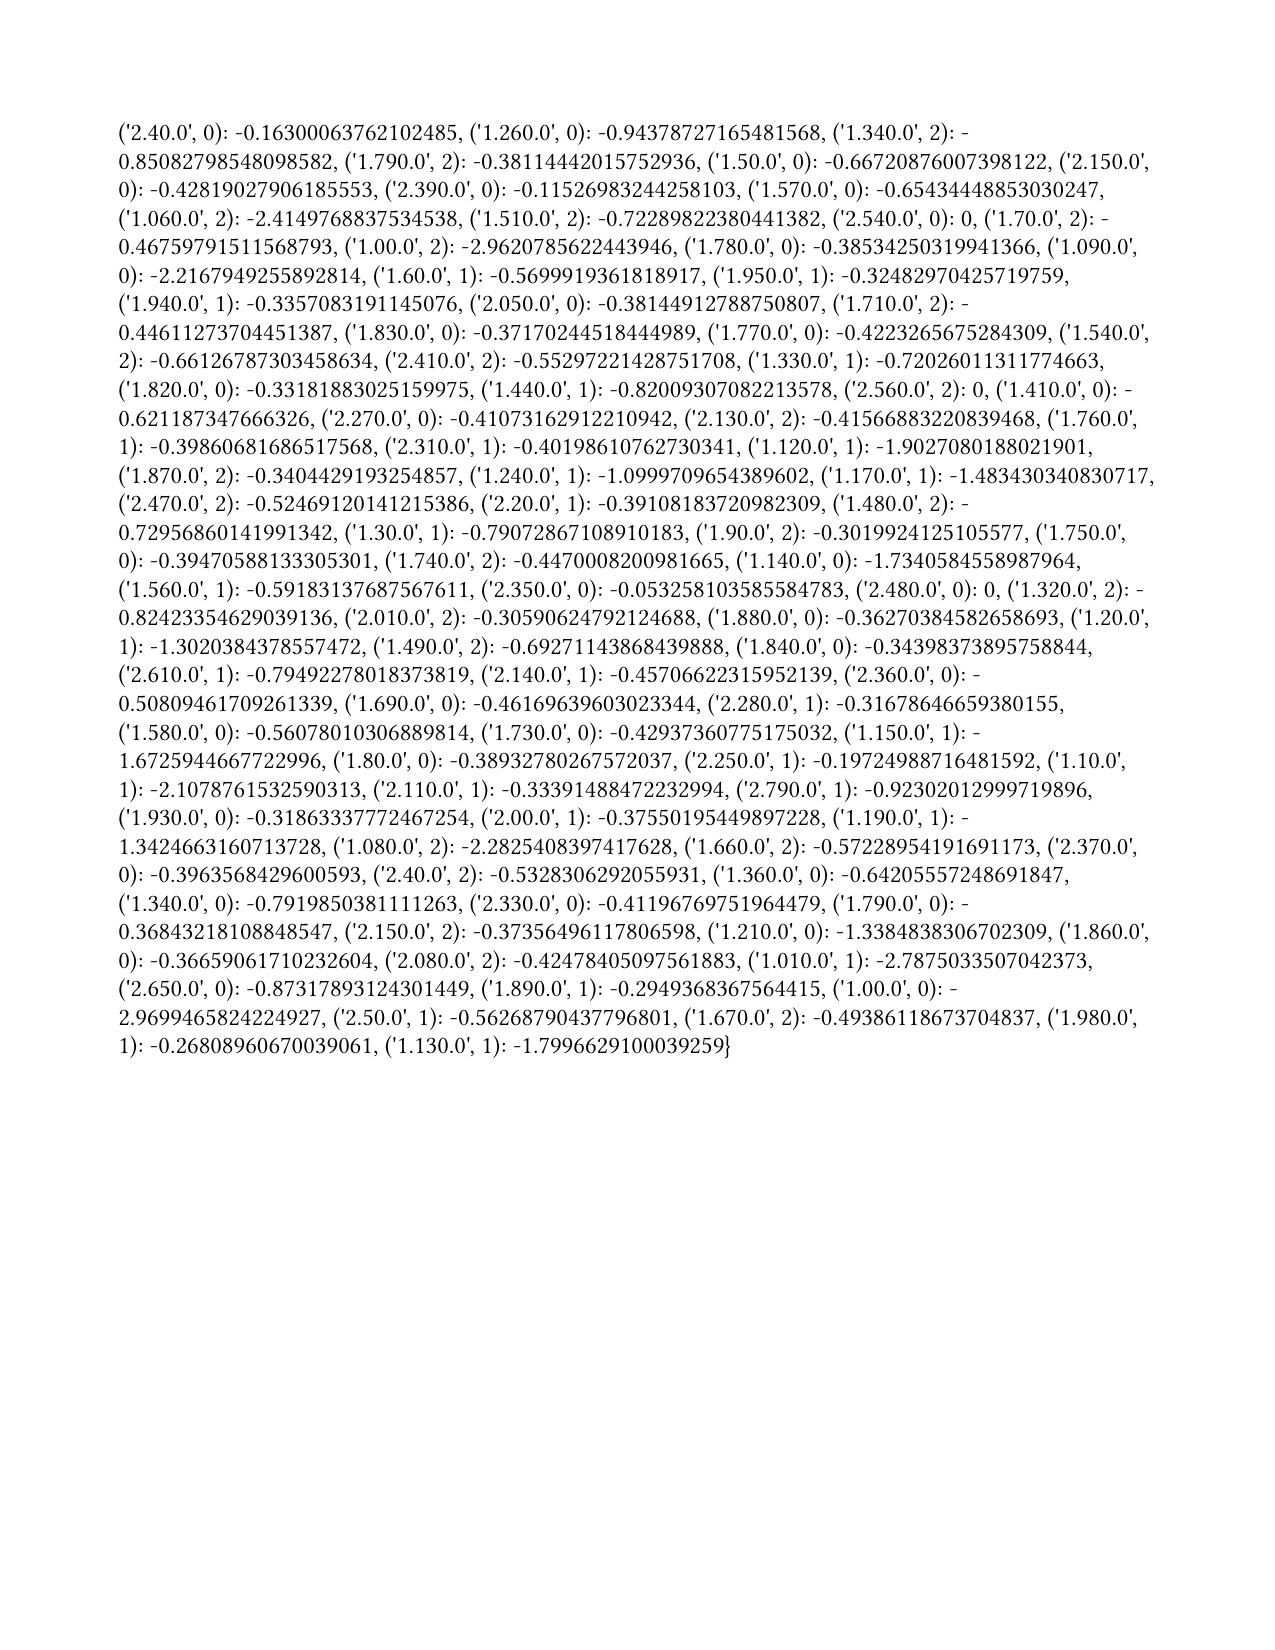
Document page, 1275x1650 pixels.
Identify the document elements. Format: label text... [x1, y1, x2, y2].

text ('2.40.0', 0): -0.16300063762102485, ('1.260.0', 0): -0.94378727165481568, ('1.340.0', 2): -0.85082798548098582, ('1.790.0', 2): -0.38114442015752936, ('1.50.0', 0): -0.66720876007398122, ('2.150.0', 0): -0.42819027906185553, ('2.390.0', 0): -0.11526983244258103, ('1.570.0', 0): -0.65434448853030247, ('1.060.0', 2): -2.4149768837534538, ('1.510.0', 2): -0.72289822380441382, ('2.540.0', 0): 0, ('1.70.0', 2): -0.46759791511568793, ('1.00.0', 2): -2.9620785622443946, ('1.780.0', 0): -0.38534250319941366, ('1.090.0', 0): -2.2167949255892814, ('1.60.0', 1): -0.5699919361818917, ('1.950.0', 1): -0.32482970425719759, ('1.940.0', 1): -0.3357083191145076, ('2.050.0', 0): -0.38144912788750807, ('1.710.0', 2): -0.44611273704451387, ('1.830.0', 0): -0.37170244518444989, ('1.770.0', 0): -0.4223265675284309, ('1.540.0', 2): -0.66126787303458634, ('2.410.0', 2): -0.55297221428751708, ('1.330.0', 1): -0.72026011311774663, ('1.820.0', 0): -0.33181883025159975, ('1.440.0', 1): -0.82009307082213578, ('2.560.0', 2): 0, ('1.410.0', 0): -0.621187347666326, ('2.270.0', 0): -0.41073162912210942, ('2.130.0', 2): -0.41566883220839468, ('1.760.0', 1): -0.39860681686517568, ('2.310.0', 1): -0.40198610762730341, ('1.120.0', 1): -1.9027080188021901, ('1.870.0', 2): -0.3404429193254857, ('1.240.0', 1): -1.0999709654389602, ('1.170.0', 1): -1.483430340830717, ('2.470.0', 2): -0.52469120141215386, ('2.20.0', 1): -0.39108183720982309, ('1.480.0', 2): -0.72956860141991342, ('1.30.0', 1): -0.79072867108910183, ('1.90.0', 2): -0.3019924125105577, ('1.750.0', 0): -0.39470588133305301, ('1.740.0', 2): -0.4470008200981665, ('1.140.0', 0): -1.7340584558987964, ('1.560.0', 1): -0.59183137687567611, ('2.350.0', 0): -0.053258103585584783, ('2.480.0', 0): 0, ('1.320.0', 2): -0.82423354629039136, ('2.010.0', 2): -0.30590624792124688, ('1.880.0', 0): -0.36270384582658693, ('1.20.0', 1): -1.3020384378557472, ('1.490.0', 2): -0.69271143868439888, ('1.840.0', 0): -0.34398373895758844, ('2.610.0', 1): -0.79492278018373819, ('2.140.0', 1): -0.45706622315952139, ('2.360.0', 0): -0.50809461709261339, ('1.690.0', 0): -0.46169639603023344, ('2.280.0', 1): -0.31678646659380155, ('1.580.0', 0): -0.56078010306889814, ('1.730.0', 0): -0.42937360775175032, ('1.150.0', 1): -1.6725944667722996, ('1.80.0', 0): -0.38932780267572037, ('2.250.0', 1): -0.19724988716481592, ('1.10.0', 1): -2.1078761532590313, ('2.110.0', 1): -0.33391488472232994, ('2.790.0', 1): -0.92302012999719896, ('1.930.0', 0): -0.31863337772467254, ('2.00.0', 1): -0.37550195449897228, ('1.190.0', 1): -1.3424663160713728, ('1.080.0', 2): -2.2825408397417628, ('1.660.0', 2): -0.57228954191691173, ('2.370.0', 0): -0.3963568429600593, ('2.40.0', 2): -0.5328306292055931, ('1.360.0', 0): -0.64205557248691847, ('1.340.0', 0): -0.7919850381111263, ('2.330.0', 0): -0.41196769751964479, ('1.790.0', 0): -0.36843218108848547, ('2.150.0', 2): -0.37356496117806598, ('1.210.0', 0): -1.3384838306702309, ('1.860.0', 0): -0.36659061710232604, ('2.080.0', 2): -0.42478405097561883, ('1.010.0', 1): -2.7875033507042373, ('2.650.0', 0): -0.87317893124301449, ('1.890.0', 1): -0.2949368367564415, ('1.00.0', 0): -2.9699465824224927, ('2.50.0', 1): -0.56268790437796801, ('1.670.0', 2): -0.49386118673704837, ('1.980.0', 1): -0.26808960670039061, ('1.130.0', 1): -1.7996629100039259} [118, 118, 1157, 1060]
